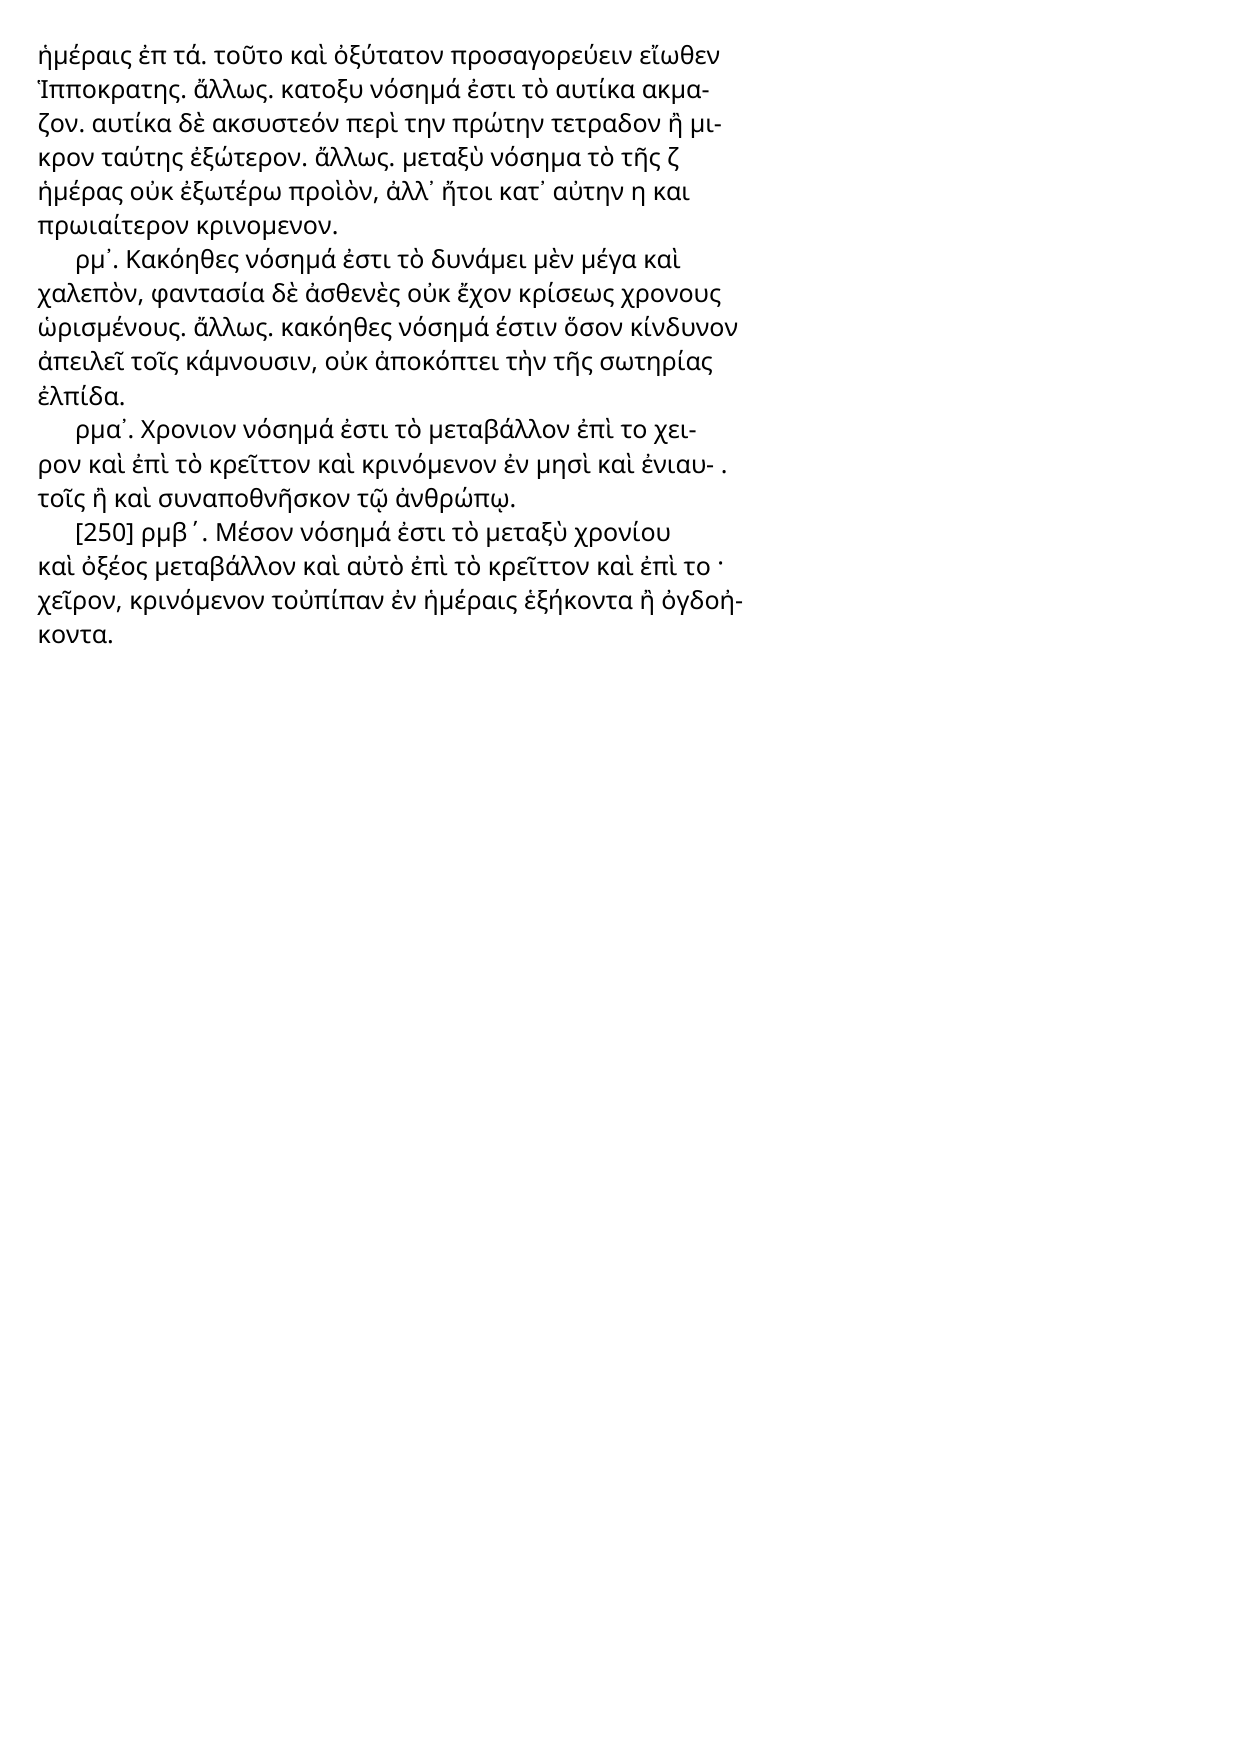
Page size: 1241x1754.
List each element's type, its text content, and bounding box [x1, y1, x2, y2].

text ρμα᾽. Χρονιον νόσημά ἐστι τὸ μεταβάλλον ἐπὶ το χει- ρον καὶ ἐπὶ τὸ κρεῖττον καὶ κρινόμενον ἐν μησὶ καὶ ἐνιαυ- . τοῖς ἢ καὶ συναποθνῆσκον τῷ ἀνθρώπῳ. [37, 412, 1203, 514]
text [250] ρμβ΄. Μέσον νόσημά ἐστι τὸ μεταξὺ χρονίου καὶ ὀξέος μεταβάλλον καὶ αὐτὸ ἐπὶ τὸ κρεῖττον καὶ ἐπὶ το · χεῖρον, κρινόμενον τοὐπίπαν ἐν ἡμέραις ἑξήκοντα ἢ ὀγδοἠ- κοντα. [37, 514, 1203, 651]
text ρμ᾽. Κακόηθες νόσημά ἐστι τὸ δυνάμει μὲν μέγα καὶ χαλεπὸν, φαντασία δὲ ἀσθενὲς οὐκ ἔχον κρίσεως χρονους ὡρισμένους. ἄλλως. κακόηθες νόσημά έστιν ὅσον κίνδυνον ἀπειλεῖ τοῖς κάμνουσιν, οὐκ ἀποκόπτει τὴν τῆς σωτηρίας ἐλπίδα. [37, 242, 1203, 412]
text ἡμέραις ἐπ τά. τοῦτο καὶ ὀξύτατον προσαγορεύειν εἴωθεν Ἱπποκρατης. ἄλλως. κατοξυ νόσημά ἐστι τὸ αυτίκα ακμα- ζον. αυτίκα δὲ ακσυστεόν περὶ την πρώτην τετραδον ἢ μι- κρον ταύτης ἐξώτερον. ἄλλως. μεταξὺ νόσημα τὸ τῆς ζ ἡμέρας οὐκ ἐξωτέρω προὶὸν, ἀλλ᾽ ἤτοι κατ᾽ αὐτην η και πρωιαίτερον κρινομενον. [37, 37, 1203, 242]
